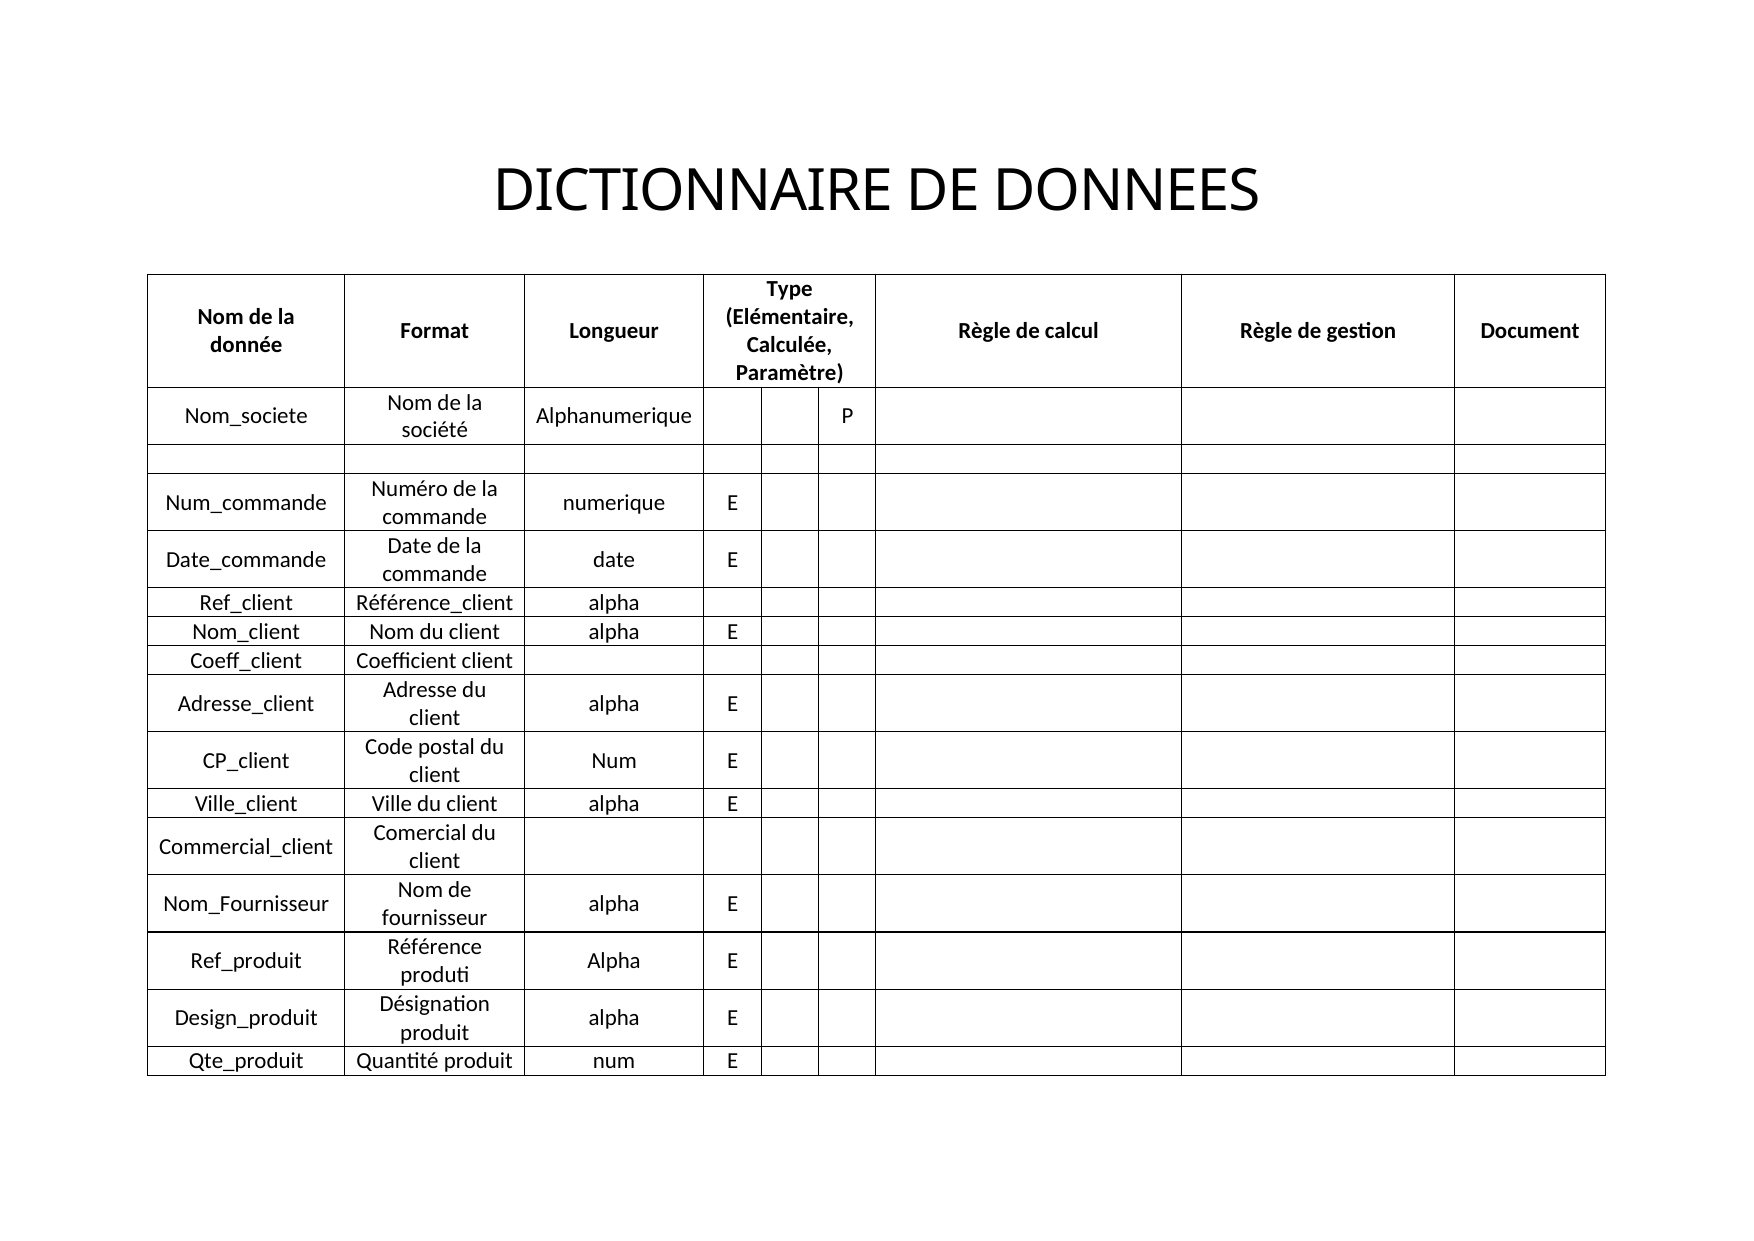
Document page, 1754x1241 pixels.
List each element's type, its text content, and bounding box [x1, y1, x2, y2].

table_cell [1182, 789, 1454, 817]
table_cell [1182, 388, 1454, 444]
table_cell [525, 445, 703, 473]
table_cell [525, 818, 703, 874]
table_cell Nom_client [148, 617, 344, 645]
table_cell [1182, 933, 1454, 988]
table_cell [876, 646, 1181, 674]
table_cell [819, 990, 875, 1046]
table_header Nom de la donnée [148, 275, 344, 387]
table_cell [1455, 388, 1605, 444]
table_cell [819, 445, 875, 473]
table_cell [819, 646, 875, 674]
table_cell [704, 646, 761, 674]
table_cell [762, 990, 818, 1046]
table_cell [819, 588, 875, 616]
table_cell E [704, 933, 761, 988]
table_cell E [704, 1047, 761, 1075]
table_cell [876, 818, 1181, 874]
table_header Longueur [525, 275, 703, 387]
table_cell [762, 588, 818, 616]
table_cell [876, 531, 1181, 587]
table_cell Alphanumerique [525, 388, 703, 444]
table_cell [148, 445, 344, 473]
table_cell alpha [525, 789, 703, 817]
table_cell [876, 474, 1181, 530]
table_cell [876, 617, 1181, 645]
table_cell [762, 617, 818, 645]
table_header Document [1455, 275, 1605, 387]
table_cell [762, 445, 818, 473]
table_cell [876, 445, 1181, 473]
table_cell [876, 588, 1181, 616]
table_cell Quantité produit [345, 1047, 524, 1075]
table_header Règle de gestion [1182, 275, 1454, 387]
table_cell alpha [525, 675, 703, 731]
table_cell Ville_client [148, 789, 344, 817]
table_cell [1182, 1047, 1454, 1075]
table_cell Ref_produit [148, 933, 344, 988]
table_cell Ville du client [345, 789, 524, 817]
table_cell Coeff_client [148, 646, 344, 674]
table_cell E [704, 875, 761, 931]
table_cell [704, 588, 761, 616]
table_cell [876, 875, 1181, 931]
table_cell [1182, 675, 1454, 731]
table_cell [876, 732, 1181, 788]
table_cell [762, 388, 818, 444]
table_cell [876, 388, 1181, 444]
table_cell [1455, 474, 1605, 530]
table_cell [1182, 474, 1454, 530]
table_cell [819, 675, 875, 731]
table_cell [1455, 588, 1605, 616]
table_cell [762, 818, 818, 874]
table_cell [876, 990, 1181, 1046]
text DICTIONNAIRE DE DONNEES [148, 148, 1606, 227]
table_cell [1455, 1047, 1605, 1075]
table_cell alpha [525, 617, 703, 645]
table_cell Date de la commande [345, 531, 524, 587]
table_cell [819, 531, 875, 587]
table_cell Ref_client [148, 588, 344, 616]
table_cell [525, 646, 703, 674]
table_cell [1455, 933, 1605, 988]
table_cell Référence produti [345, 933, 524, 988]
table_cell Comercial du client [345, 818, 524, 874]
table_cell E [704, 474, 761, 530]
table_cell [1182, 617, 1454, 645]
table_cell Désignation produit [345, 990, 524, 1046]
table_cell Qte_produit [148, 1047, 344, 1075]
table_cell [819, 1047, 875, 1075]
table_cell Num [525, 732, 703, 788]
table_cell Référence_client [345, 588, 524, 616]
table_cell [1455, 675, 1605, 731]
table_cell [1182, 990, 1454, 1046]
table_cell [762, 675, 818, 731]
table_cell alpha [525, 588, 703, 616]
table_cell [1182, 646, 1454, 674]
table_cell [762, 531, 818, 587]
table_cell Coefficient client [345, 646, 524, 674]
table_cell [819, 474, 875, 530]
table_cell P [819, 388, 875, 444]
table_cell Nom du client [345, 617, 524, 645]
table_cell E [704, 617, 761, 645]
table_cell Alpha [525, 933, 703, 988]
table_cell [1455, 646, 1605, 674]
table_cell [1182, 531, 1454, 587]
table_cell [762, 933, 818, 988]
table_cell Nom de fournisseur [345, 875, 524, 931]
table_header Format [345, 275, 524, 387]
table_cell Commercial_client [148, 818, 344, 874]
table_cell [704, 388, 761, 444]
table_cell [1455, 818, 1605, 874]
table_cell [1455, 732, 1605, 788]
table_cell E [704, 990, 761, 1046]
table_cell [819, 617, 875, 645]
table_cell [1455, 531, 1605, 587]
table_cell [762, 732, 818, 788]
table_cell [1182, 818, 1454, 874]
table_cell Adresse du client [345, 675, 524, 731]
table_cell [1455, 990, 1605, 1046]
table_cell [1182, 732, 1454, 788]
table_cell [704, 445, 761, 473]
table_cell [704, 818, 761, 874]
table_cell [819, 875, 875, 931]
table_cell [876, 789, 1181, 817]
table_cell [819, 732, 875, 788]
table_cell num [525, 1047, 703, 1075]
table_cell Nom de la société [345, 388, 524, 444]
table_cell Numéro de la commande [345, 474, 524, 530]
table_cell Date_commande [148, 531, 344, 587]
table_cell E [704, 789, 761, 817]
table_cell [762, 789, 818, 817]
table_cell [762, 875, 818, 931]
table_cell Adresse_client [148, 675, 344, 731]
table_cell [762, 1047, 818, 1075]
table_header Règle de calcul [876, 275, 1181, 387]
table_cell CP_client [148, 732, 344, 788]
table_cell date [525, 531, 703, 587]
table_cell Design_produit [148, 990, 344, 1046]
table_cell numerique [525, 474, 703, 530]
table_cell [762, 474, 818, 530]
table_cell [819, 789, 875, 817]
table_cell alpha [525, 875, 703, 931]
table_cell [1455, 789, 1605, 817]
table_cell [1455, 875, 1605, 931]
table_cell [1182, 445, 1454, 473]
table_cell [819, 818, 875, 874]
table_cell alpha [525, 990, 703, 1046]
table_cell [1182, 588, 1454, 616]
table_cell [819, 933, 875, 988]
table_cell E [704, 531, 761, 587]
table_cell Nom_societe [148, 388, 344, 444]
table_cell E [704, 675, 761, 731]
table_header Type (Elémentaire, Calculée, Paramètre) [704, 275, 875, 387]
table_cell [876, 675, 1181, 731]
table_cell [1455, 617, 1605, 645]
table_cell E [704, 732, 761, 788]
table_cell [762, 646, 818, 674]
table_cell Nom_Fournisseur [148, 875, 344, 931]
table_cell [1455, 445, 1605, 473]
table_cell Num_commande [148, 474, 344, 530]
table_cell [876, 933, 1181, 988]
table_cell Code postal du client [345, 732, 524, 788]
table_cell [345, 445, 524, 473]
table_cell [1182, 875, 1454, 931]
table_cell [876, 1047, 1181, 1075]
